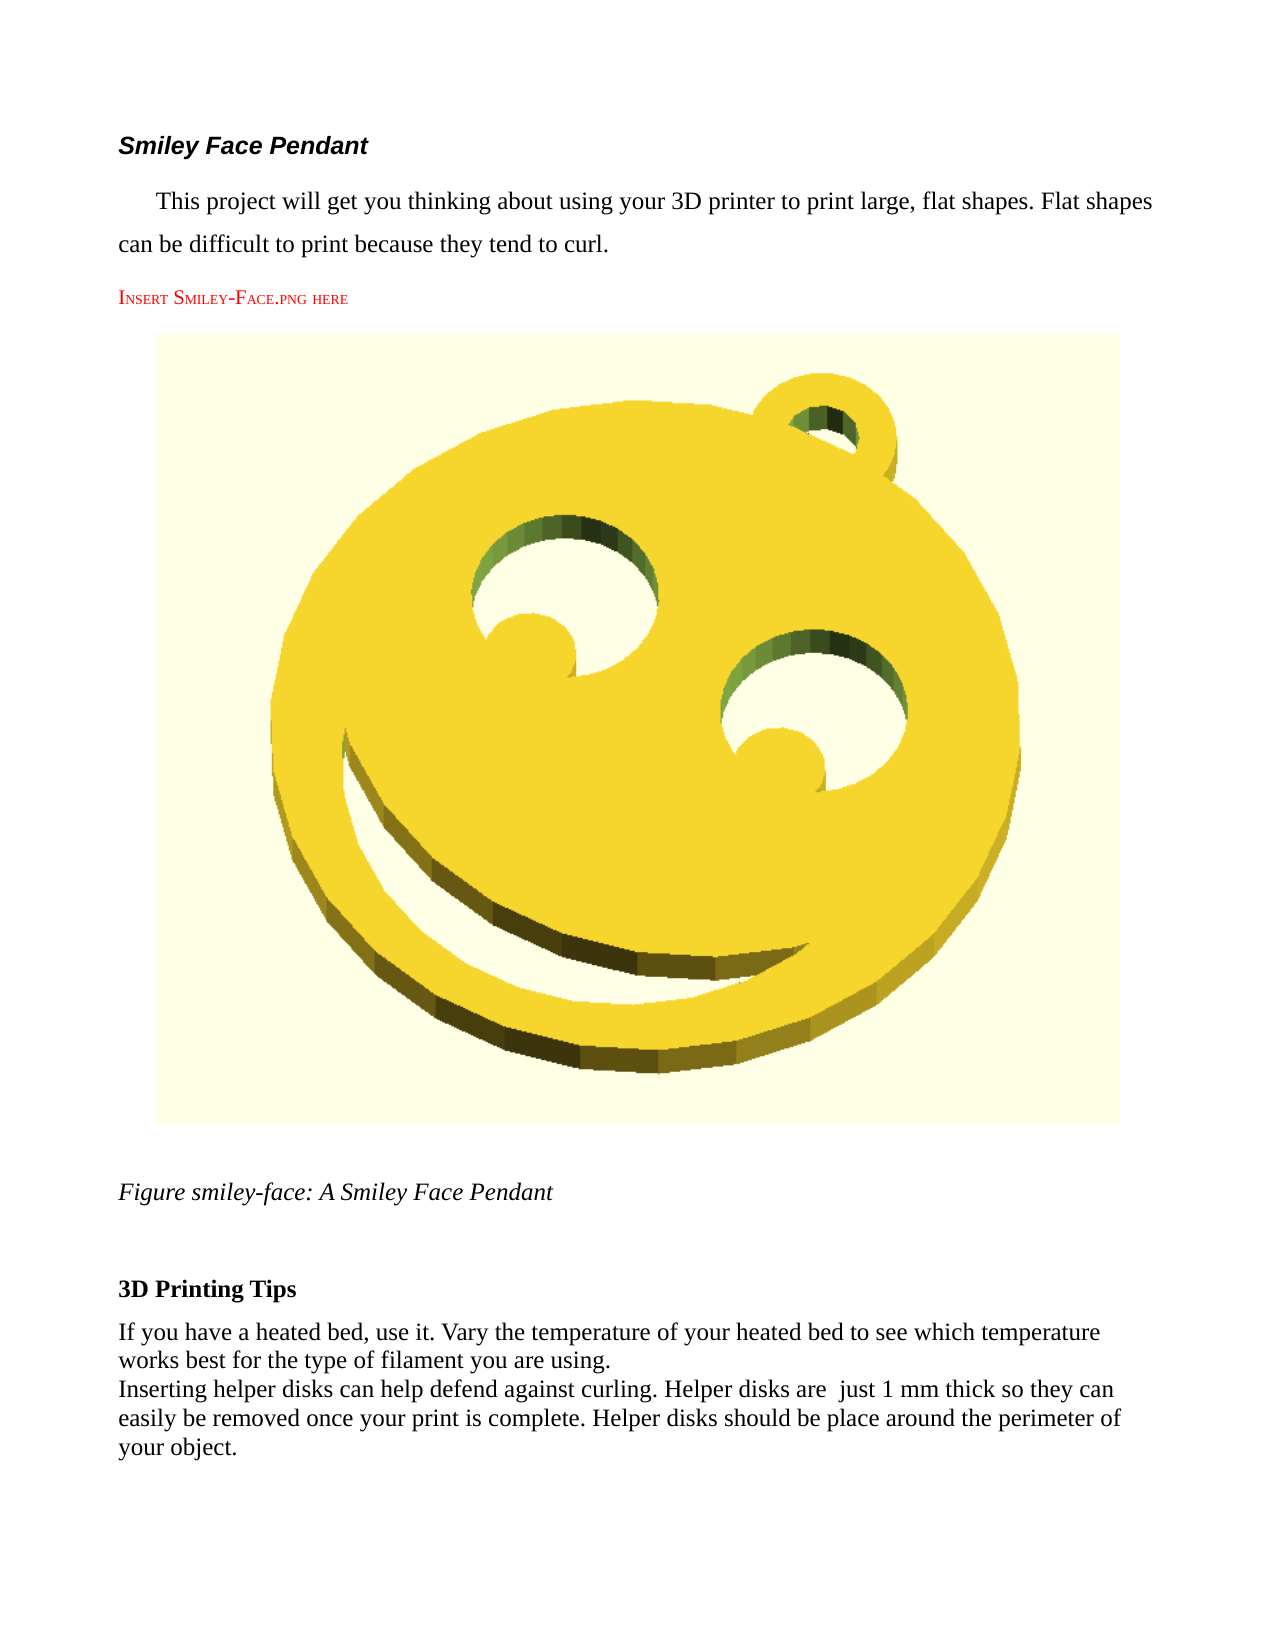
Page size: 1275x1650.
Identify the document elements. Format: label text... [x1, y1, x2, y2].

list Inserting helper disks can help defend against curling. Helper disks are just 1 mm thick so they can easily be removed once your print is complete. Helper disks should be place around the perimeter of your object. [118, 1374, 1157, 1461]
list If you have a heated bed, use it. Vary the temperature of your heated bed to see which temperature works best for the type of filament you are using. [118, 1317, 1157, 1374]
list 3D Printing Tips [118, 1274, 1157, 1302]
text Insert Smiley-Face.png here [118, 285, 1157, 309]
text This project will get you thinking about using your 3D printer to print large, flat shapes. Flat shapes can be difficult to print because they tend to curl. [118, 186, 1157, 258]
picture [155, 333, 1120, 1124]
list Figure smiley-face: A Smiley Face Pendant [118, 1177, 1157, 1206]
subtitle Smiley Face Pendant [118, 131, 1157, 159]
